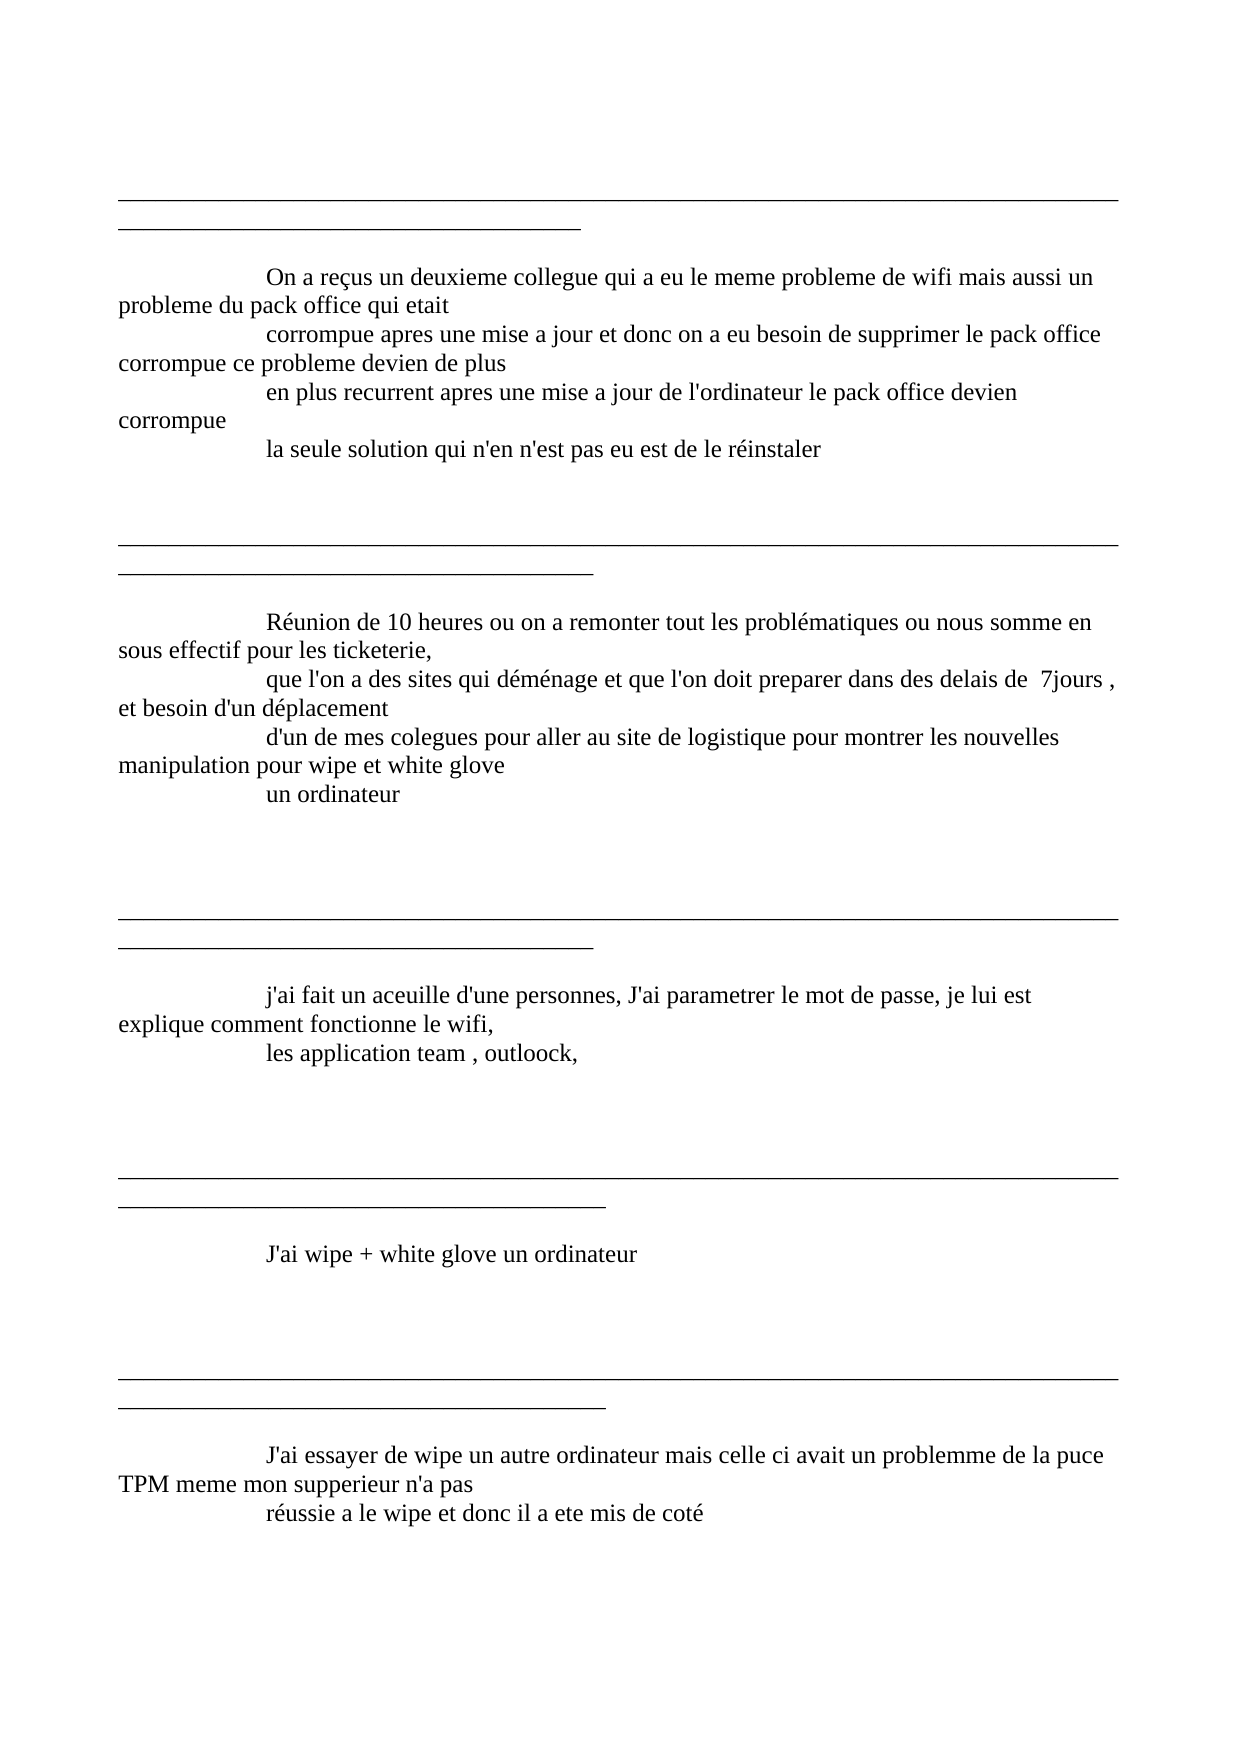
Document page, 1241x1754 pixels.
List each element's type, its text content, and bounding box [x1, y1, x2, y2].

text les application team , outloock, [118, 1038, 1122, 1067]
text [118, 1556, 1122, 1613]
text On a reçus un deuxieme collegue qui a eu le meme probleme de wifi mais aussi un probleme du pack office qui etait [118, 262, 1122, 319]
text ______________________________________________________________________________________________________________________ [118, 463, 1122, 578]
text Réunion de 10 heures ou on a remonter tout les problématiques ou nous somme en sous effectif pour les ticketerie, [118, 607, 1122, 664]
text que l'on a des sites qui déménage et que l'on doit preparer dans des delais de 7jours , et besoin d'un déplacement [118, 664, 1122, 722]
text en plus recurrent apres une mise a jour de l'ordinateur le pack office devien corrompue [118, 377, 1122, 434]
text _______________________________________________________________________________________________________________________ [118, 1297, 1122, 1412]
text ______________________________________________________________________________________________________________________ [118, 837, 1122, 952]
text J'ai wipe + white glove un ordinateur [118, 1239, 1122, 1268]
text _____________________________________________________________________________________________________________________ [118, 118, 1122, 233]
text corrompue apres une mise a jour et donc on a eu besoin de supprimer le pack office corrompue ce probleme devien de plus [118, 319, 1122, 377]
text la seule solution qui n'en n'est pas eu est de le réinstaler [118, 434, 1122, 463]
text j'ai fait un aceuille d'une personnes, J'ai parametrer le mot de passe, je lui est explique comment fonctionne le wifi, [118, 981, 1122, 1038]
text d'un de mes colegues pour aller au site de logistique pour montrer les nouvelles manipulation pour wipe et white glove [118, 722, 1122, 779]
text _______________________________________________________________________________________________________________________ [118, 1096, 1122, 1211]
text J'ai essayer de wipe un autre ordinateur mais celle ci avait un problemme de la puce TPM meme mon supperieur n'a pas [118, 1441, 1122, 1498]
text réussie a le wipe et donc il a ete mis de coté [118, 1498, 1122, 1527]
text un ordinateur [118, 779, 1122, 808]
